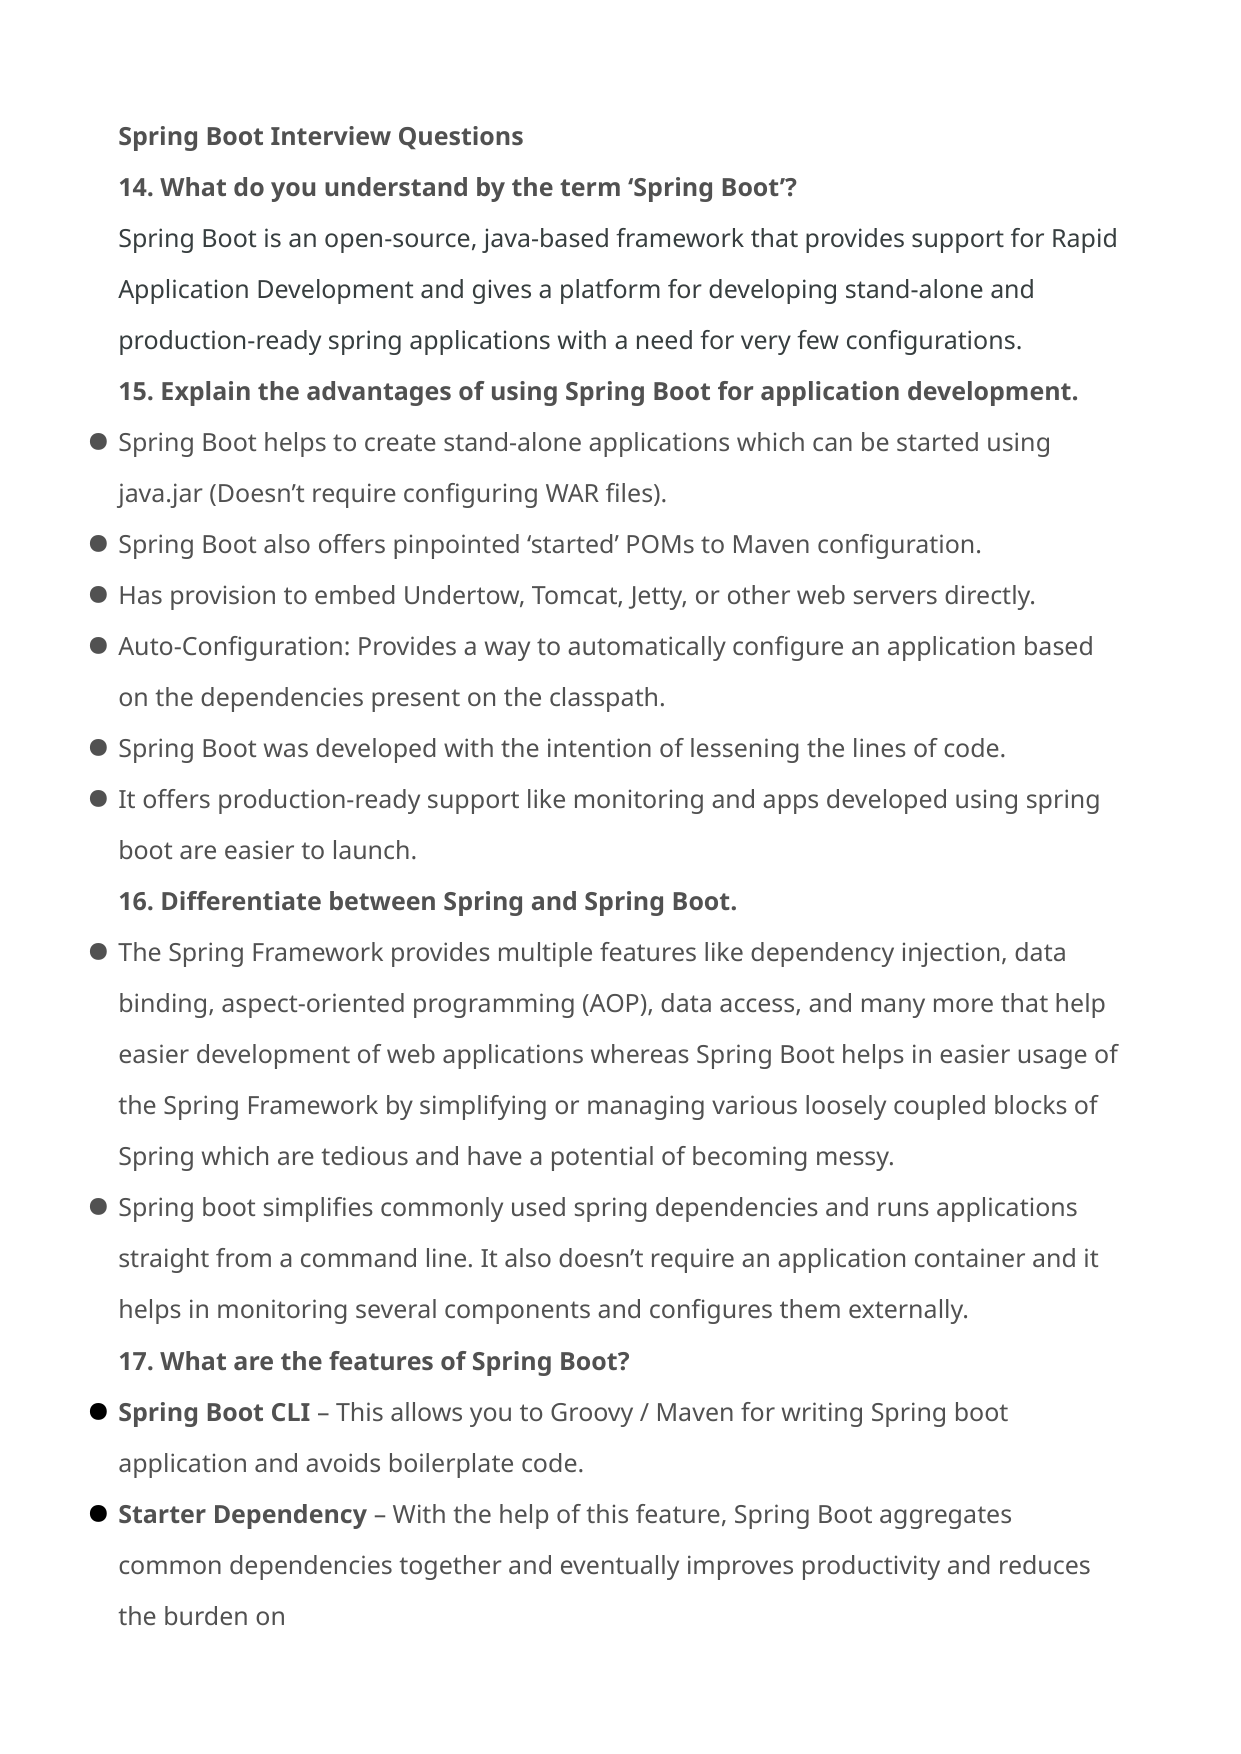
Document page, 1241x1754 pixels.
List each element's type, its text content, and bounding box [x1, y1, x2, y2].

list Auto-Configuration: Provides a way to automatically configure an application based on the dependencies present on the classpath. [118, 628, 1122, 714]
list Spring Boot was developed with the intention of lessening the lines of code. [118, 731, 1122, 765]
subtitle 16. Differentiate between Spring and Spring Boot. [118, 884, 1122, 918]
text Spring Boot is an open-source, java-based framework that provides support for Rapid Application Development and gives a platform for developing stand-alone and production-ready spring applications with a need for very few configurations. [118, 220, 1122, 356]
subtitle 17. What are the features of Spring Boot? [118, 1343, 1122, 1377]
subtitle Spring Boot Interview Questions [118, 118, 1122, 152]
list It offers production-ready support like monitoring and apps developed using spring boot are easier to launch. [118, 782, 1122, 867]
subtitle 15. Explain the advantages of using Spring Boot for application development. [118, 373, 1122, 407]
list Starter Dependency – With the help of this feature, Spring Boot aggregates common dependencies together and eventually improves productivity and reduces the burden on [118, 1496, 1122, 1632]
list The Spring Framework provides multiple features like dependency injection, data binding, aspect-oriented programming (AOP), data access, and many more that help easier development of web applications whereas Spring Boot helps in easier usage of the Spring Framework by simplifying or managing various loosely coupled blocks of Spring which are tedious and have a potential of becoming messy. [118, 935, 1122, 1173]
list Spring Boot CLI – This allows you to Groovy / Maven for writing Spring boot application and avoids boilerplate code. [118, 1394, 1122, 1479]
subtitle 14. What do you understand by the term ‘Spring Boot’? [118, 169, 1122, 203]
list Spring Boot also offers pinpointed ‘started’ POMs to Maven configuration. [118, 526, 1122, 561]
list Spring boot simplifies commonly used spring dependencies and runs applications straight from a command line. It also doesn’t require an application container and it helps in monitoring several components and configures them externally. [118, 1190, 1122, 1326]
list Has provision to embed Undertow, Tomcat, Jetty, or other web servers directly. [118, 577, 1122, 612]
list Spring Boot helps to create stand-alone applications which can be started using java.jar (Doesn’t require configuring WAR files). [118, 424, 1122, 509]
